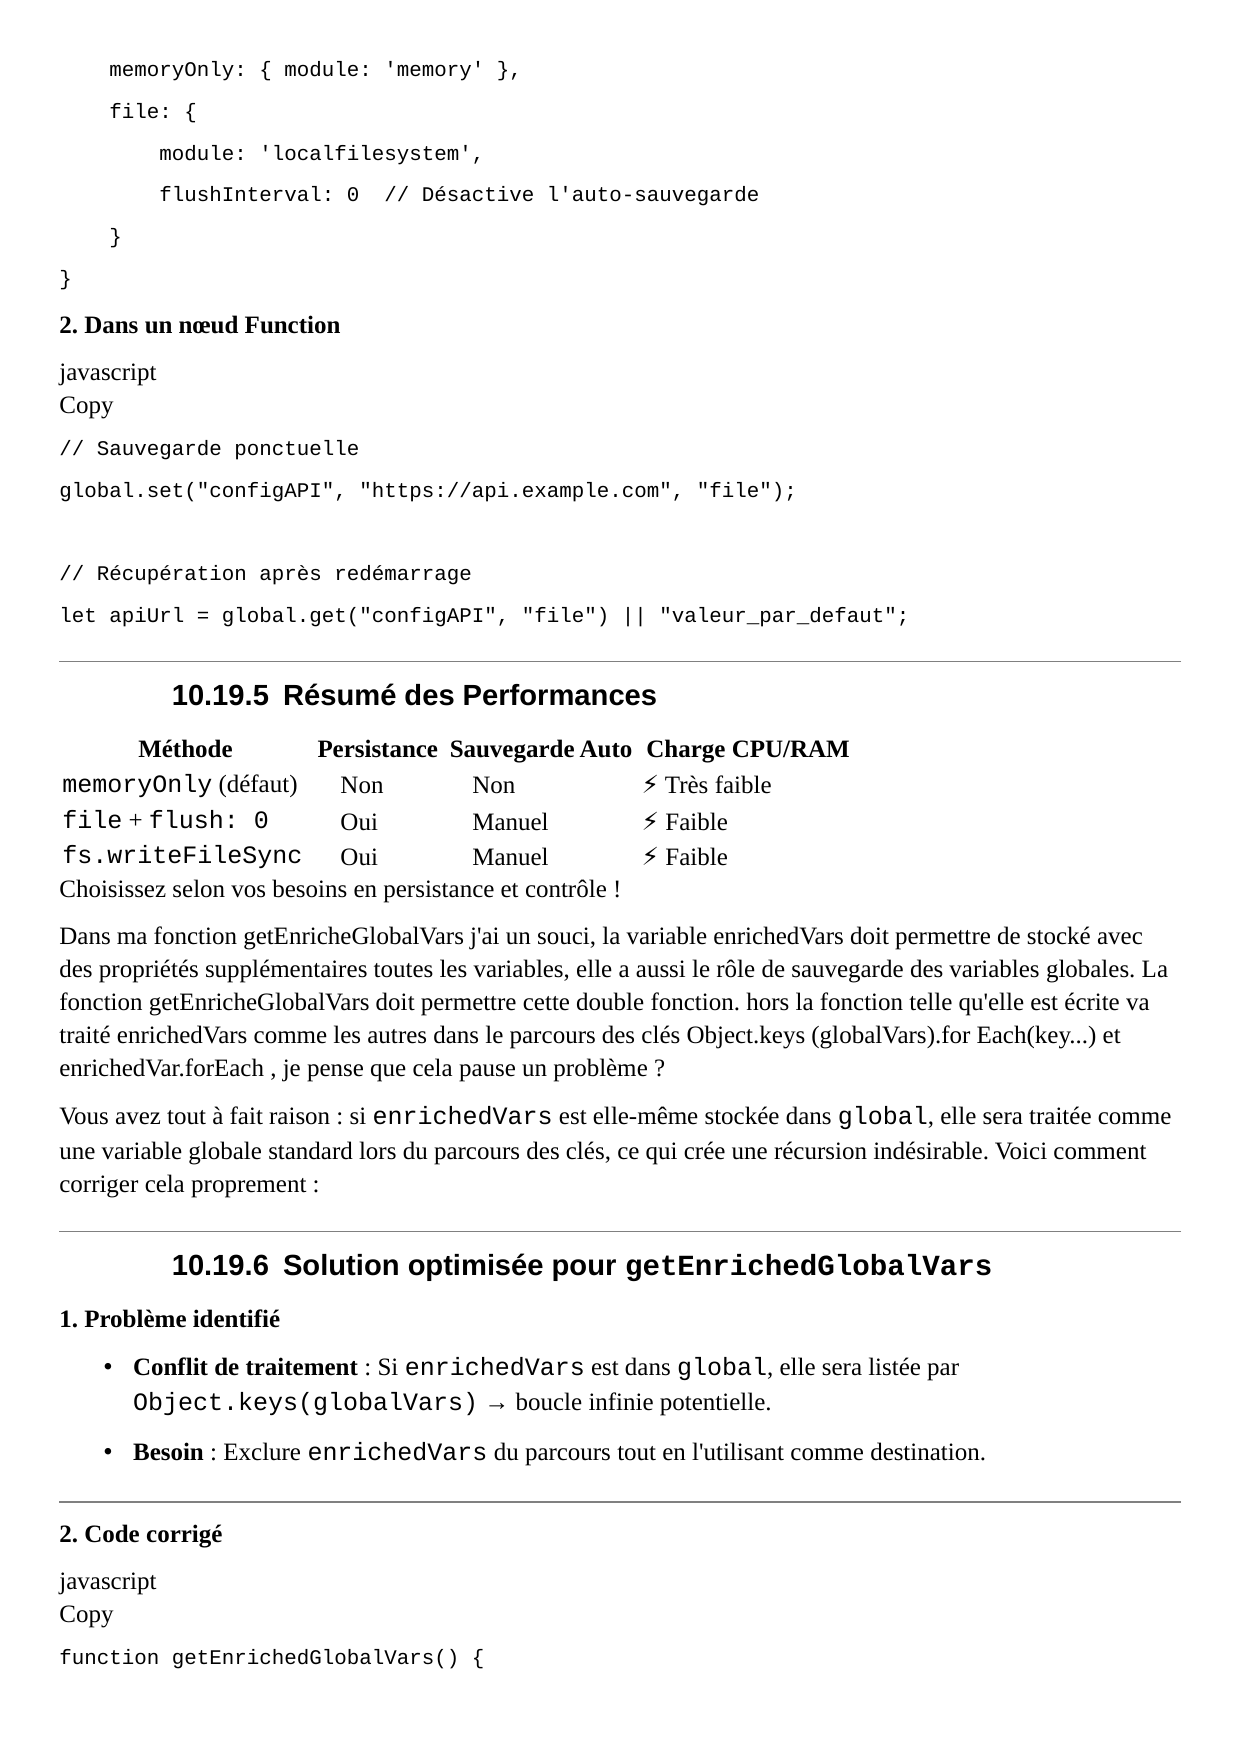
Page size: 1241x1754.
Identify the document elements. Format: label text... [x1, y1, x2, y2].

table_cell ⚡ Faible [639, 803, 857, 839]
table_cell memoryOnly (défaut) [59, 766, 312, 803]
subtitle 2. Code corrigé [59, 1519, 1181, 1547]
text javascript [59, 357, 1181, 386]
text flushInterval: 0 // Désactive l'auto-sauvegarde [59, 184, 1181, 208]
table_cell file + flush: 0 [59, 803, 312, 839]
subtitle 1. Problème identifié [59, 1304, 1181, 1333]
table_cell ⚡ Faible [639, 839, 857, 874]
table_cell ⚡ Très faible [639, 766, 857, 803]
text } [59, 226, 1181, 250]
table_cell ❌ Manuel [444, 803, 638, 839]
list Conflit de traitement : Si enrichedVars est dans global, elle sera listée par Object.keys(globalVars) → boucle infinie potentielle. [103, 1352, 1181, 1418]
table_cell ❌ Non [312, 766, 443, 803]
table_cell ✅ Oui [312, 803, 443, 839]
text javascript [59, 1566, 1181, 1595]
text let apiUrl = global.get("configAPI", "file") || "valeur_par_defaut"; [59, 605, 1181, 629]
table_header Sauvegarde Auto [444, 731, 638, 766]
text function getEnrichedGlobalVars() { [59, 1647, 1181, 1671]
text Copy [59, 390, 1181, 419]
subtitle Résumé des Performances [172, 678, 1181, 712]
table_header Persistance [312, 731, 443, 766]
text Dans ma fonction getEnricheGlobalVars j'ai un souci, la variable enrichedVars doit permettre de stocké avec des propriétés supplémentaires toutes les variables, elle a aussi le rôle de sauvegarde des variables globales. La fonction getEnricheGlobalVars doit permettre cette double fonction. hors la fonction telle qu'elle est écrite va traité enrichedVars comme les autres dans le parcours des clés Object.keys (globalVars).for Each(key...) et enrichedVar.forEach , je pense que cela pause un problème ? [59, 921, 1181, 1082]
text global.set("configAPI", "https://api.example.com", "file"); [59, 480, 1181, 503]
table_header Méthode [59, 731, 312, 766]
text // Récupération après redémarrage [59, 563, 1181, 587]
text // Sauvegarde ponctuelle [59, 438, 1181, 462]
text Copy [59, 1599, 1181, 1628]
text Vous avez tout à fait raison : si enrichedVars est elle-même stockée dans global, elle sera traitée comme une variable globale standard lors du parcours des clés, ce qui crée une récursion indésirable. Voici comment corriger cela proprement : [59, 1101, 1181, 1198]
subtitle 2. Dans un nœud Function [59, 310, 1181, 338]
text memoryOnly: { module: 'memory' }, [59, 59, 1181, 83]
table_cell ❌ Non [444, 766, 638, 803]
text } [59, 268, 1181, 292]
text module: 'localfilesystem', [59, 143, 1181, 166]
table_cell fs.writeFileSync [59, 839, 312, 874]
table_header Charge CPU/RAM [639, 731, 857, 766]
table_cell ❌ Manuel [444, 839, 638, 874]
list Besoin : Exclure enrichedVars du parcours tout en l'utilisant comme destination. [103, 1437, 1181, 1468]
text Choisissez selon vos besoins en persistance et contrôle ! [59, 874, 1181, 903]
text file: { [59, 101, 1181, 124]
subtitle Solution optimisée pour getEnrichedGlobalVars [172, 1248, 1181, 1284]
table_cell ✅ Oui [312, 839, 443, 874]
